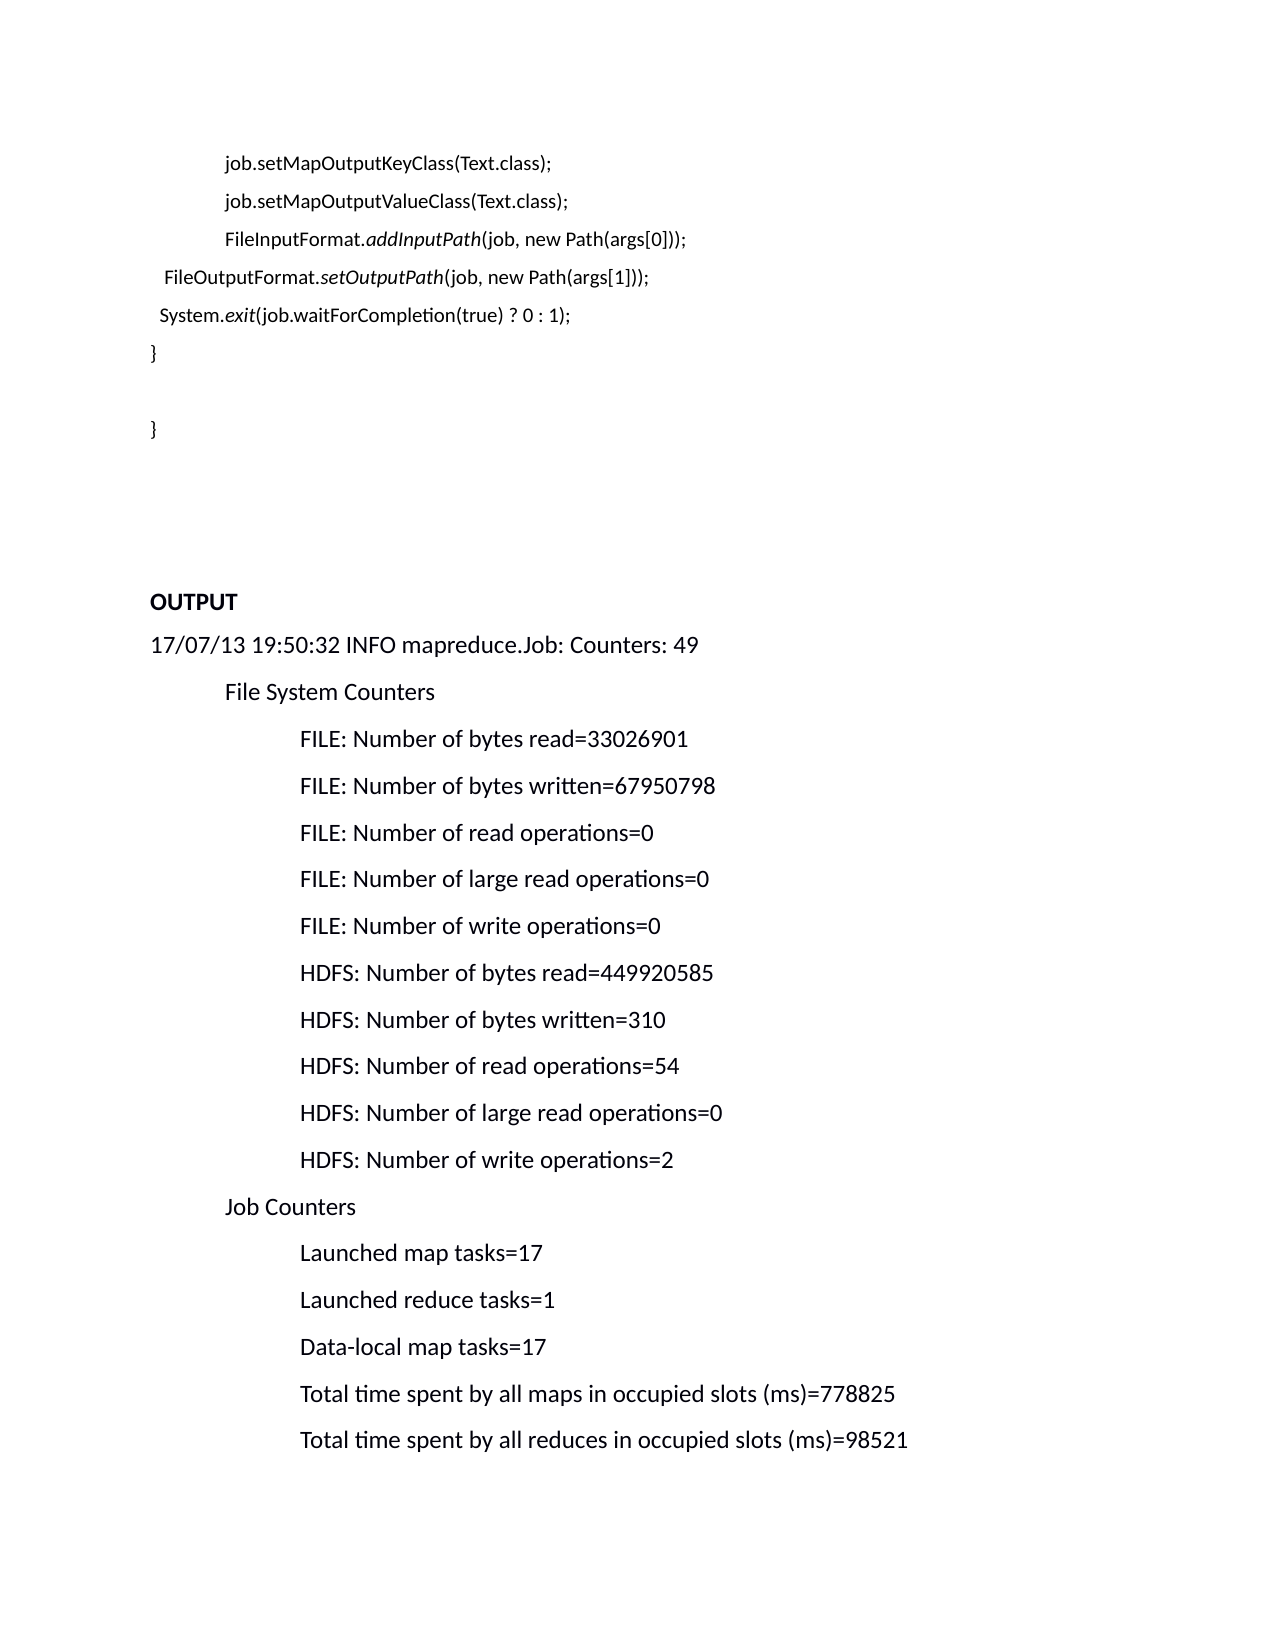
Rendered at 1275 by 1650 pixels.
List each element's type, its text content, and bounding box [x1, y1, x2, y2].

text HDFS: Number of read operations=54 [150, 1051, 1125, 1081]
text Launched reduce tasks=1 [150, 1284, 1125, 1315]
text Data-local map tasks=17 [150, 1331, 1125, 1362]
text FILE: Number of write operations=0 [150, 910, 1125, 941]
text HDFS: Number of large read operations=0 [150, 1097, 1125, 1128]
text HDFS: Number of bytes written=310 [150, 1004, 1125, 1034]
text FileInputFormat.addInputPath(job, new Path(args[0])); [150, 226, 1125, 251]
text File System Counters [150, 676, 1125, 707]
text job.setMapOutputKeyClass(Text.class); [150, 150, 1125, 175]
text Total time spent by all reduces in occupied slots (ms)=98521 [150, 1425, 1125, 1455]
text job.setMapOutputValueClass(Text.class); [150, 188, 1125, 213]
text Total time spent by all maps in occupied slots (ms)=778825 [150, 1378, 1125, 1408]
text HDFS: Number of bytes read=449920585 [150, 957, 1125, 987]
text FileOutputFormat.setOutputPath(job, new Path(args[1])); [150, 264, 1125, 289]
text } [150, 416, 1125, 442]
text Launched map tasks=17 [150, 1238, 1125, 1268]
text 17/07/13 19:50:32 INFO mapreduce.Job: Counters: 49 [150, 629, 1125, 660]
text FILE: Number of large read operations=0 [150, 863, 1125, 894]
text FILE: Number of read operations=0 [150, 817, 1125, 847]
text HDFS: Number of write operations=2 [150, 1144, 1125, 1174]
text Job Counters [150, 1191, 1125, 1221]
text FILE: Number of bytes read=33026901 [150, 723, 1125, 754]
text OUTPUT [150, 586, 1125, 616]
text System.exit(job.waitForCompletion(true) ? 0 : 1); [150, 302, 1125, 327]
text } [150, 340, 1125, 366]
text FILE: Number of bytes written=67950798 [150, 770, 1125, 800]
